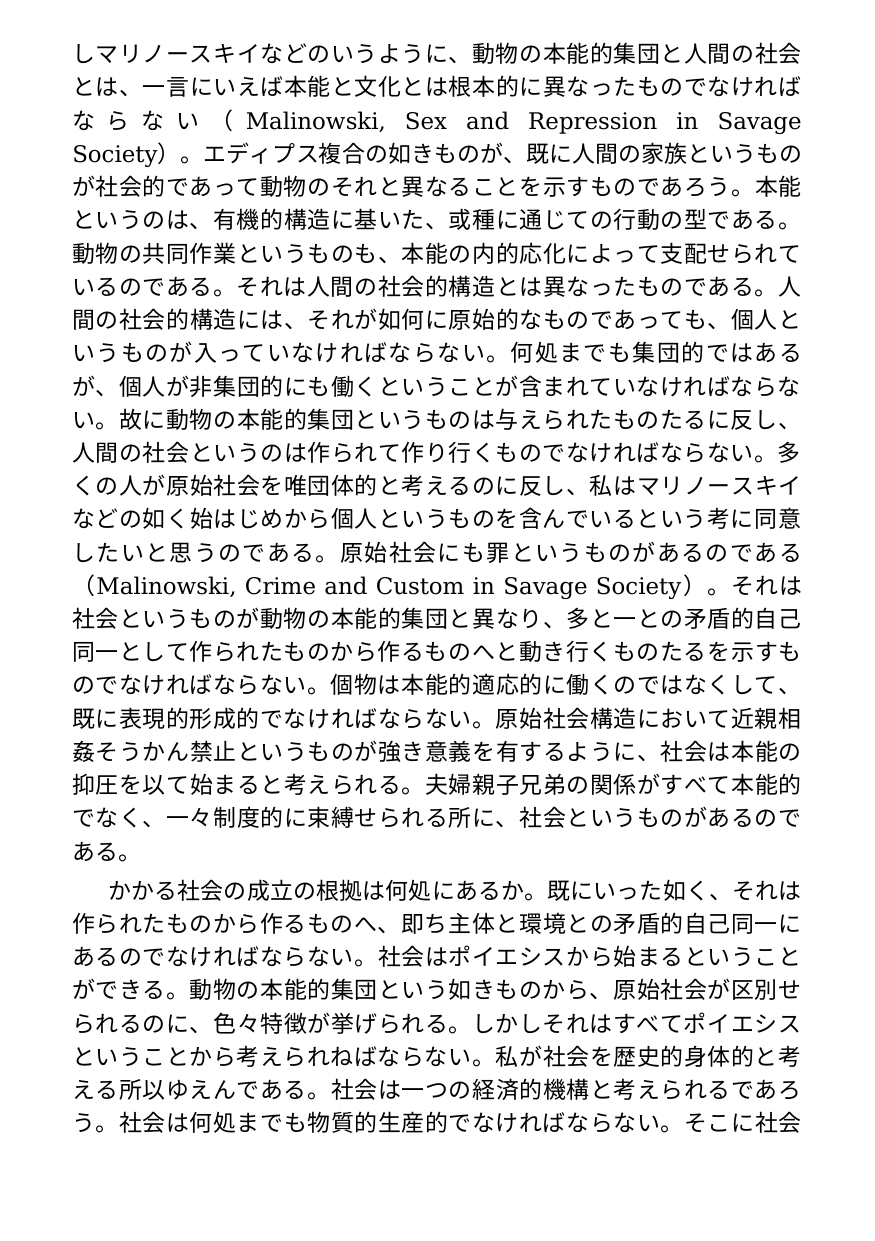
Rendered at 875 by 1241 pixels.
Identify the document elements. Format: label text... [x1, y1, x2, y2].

text しマリノースキイなどのいうように、動物の本能的集団と人間の社会とは、一言にいえば本能と文化とは根本的に異なったものでなければならない（Malinowski, Sex and Repression in Savage Society）。エディプス複合の如きものが、既に人間の家族というものが社会的であって動物のそれと異なることを示すものであろう。本能というのは、有機的構造に基いた、或種に通じての行動の型である。動物の共同作業というものも、本能の内的応化によって支配せられているのである。それは人間の社会的構造とは異なったものである。人間の社会的構造には、それが如何に原始的なものであっても、個人というものが入っていなければならない。何処までも集団的ではあるが、個人が非集団的にも働くということが含まれていなければならない。故に動物の本能的集団というものは与えられたものたるに反し、人間の社会というのは作られて作り行くものでなければならない。多くの人が原始社会を唯団体的と考えるのに反し、私はマリノースキイなどの如く始はじめから個人というものを含んでいるという考に同意したいと思うのである。原始社会にも罪というものがあるのである（Malinowski, Crime and Custom in Savage Society）。それは社会というものが動物の本能的集団と異なり、多と一との矛盾的自己同一として作られたものから作るものへと動き行くものたるを示すものでなければならない。個物は本能的適応的に働くのではなくして、既に表現的形成的でなければならない。原始社会構造において近親相姦そうかん禁止というものが強き意義を有するように、社会は本能の抑圧を以て始まると考えられる。夫婦親子兄弟の関係がすべて本能的でなく、一々制度的に束縛せられる所に、社会というものがあるのである。 [72, 36, 802, 867]
text かかる社会の成立の根拠は何処にあるか。既にいった如く、それは作られたものから作るものへ、即ち主体と環境との矛盾的自己同一にあるのでなければならない。社会はポイエシスから始まるということができる。動物の本能的集団という如きものから、原始社会が区別せられるのに、色々特徴が挙げられる。しかしそれはすべてポイエシスということから考えられねばならない。私が社会を歴史的身体的と考える所以ゆえんである。社会は一つの経済的機構と考えられるであろう。社会は何処までも物質的生産的でなければならない。そこに社会 [72, 873, 802, 1138]
